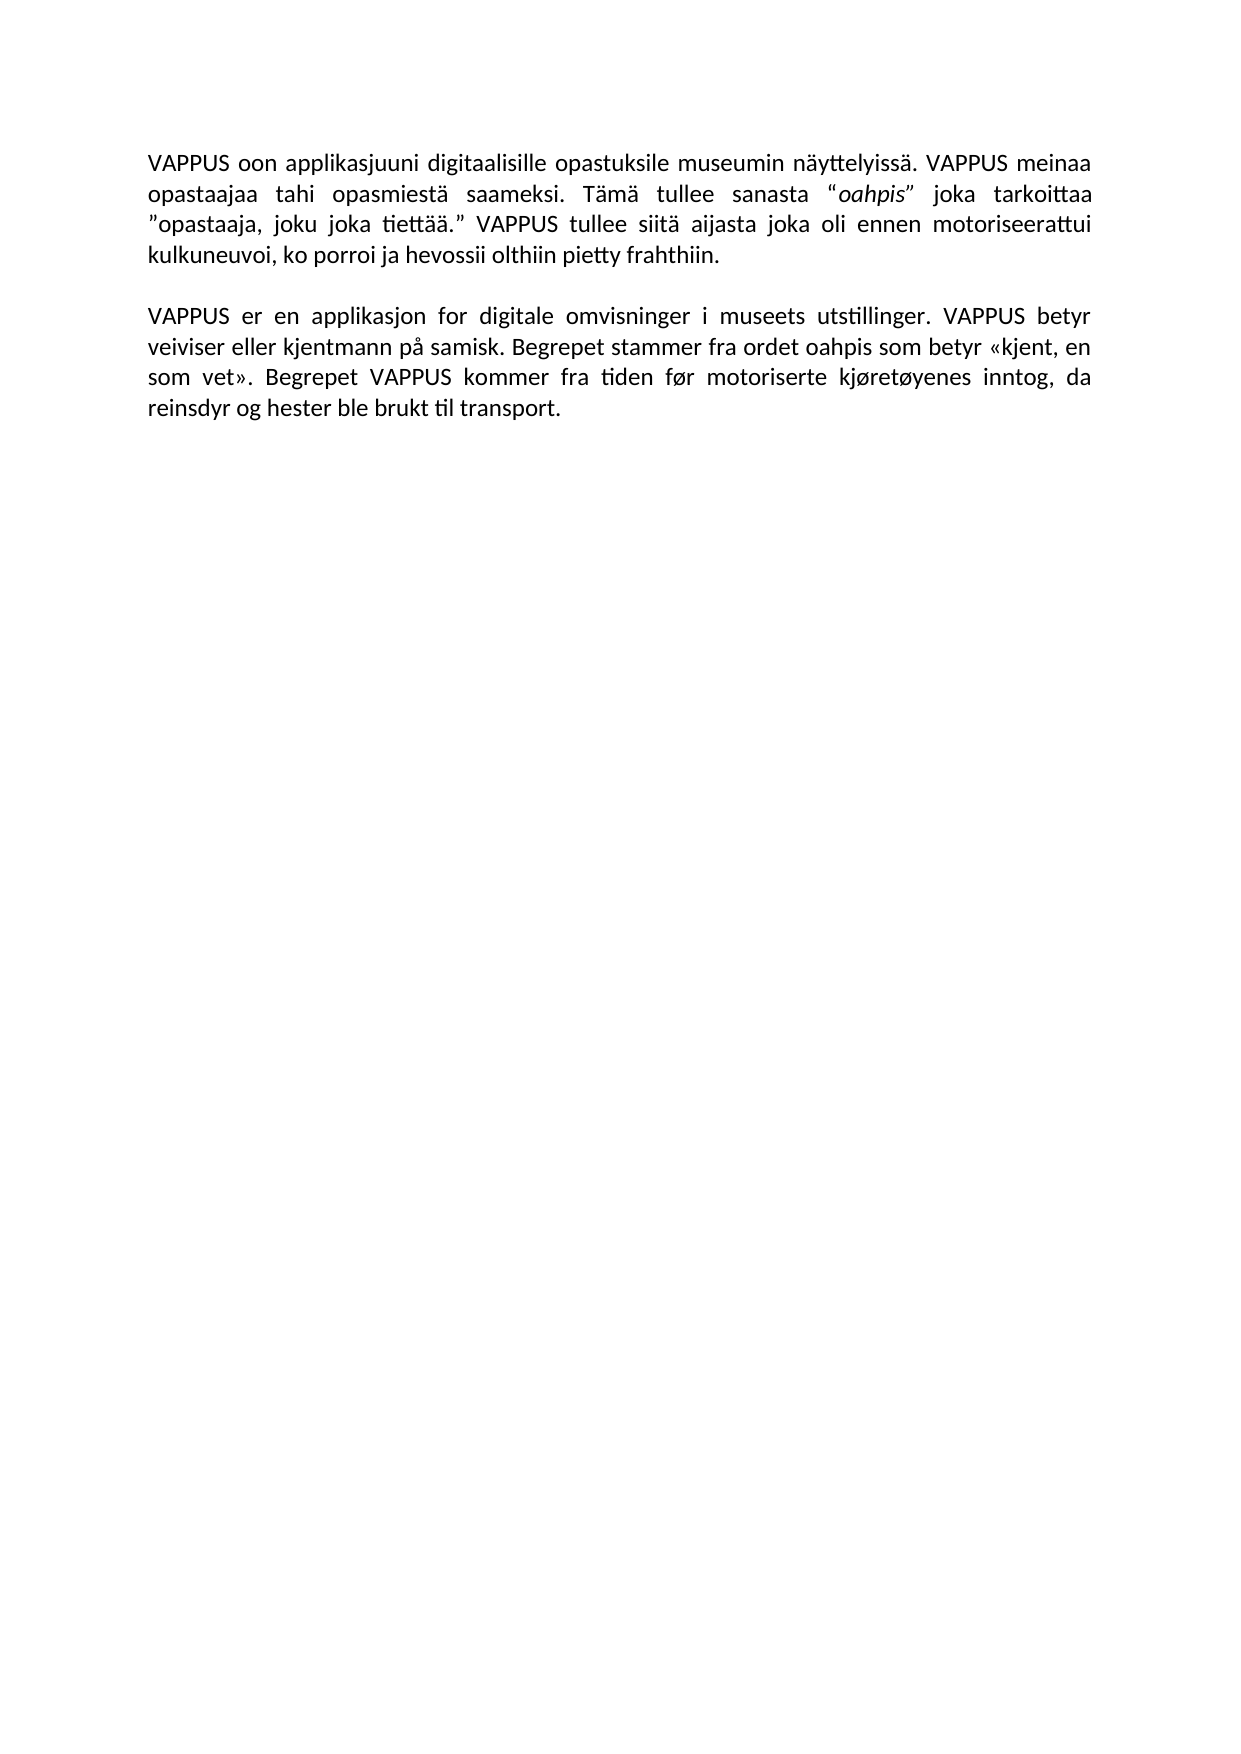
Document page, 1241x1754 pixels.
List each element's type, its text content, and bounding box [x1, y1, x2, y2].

text VAPPUS er en applikasjon for digitale omvisninger i museets utstillinger. VAPPUS betyr veiviser eller kjentmann på samisk. Begrepet stammer fra ordet oahpis som betyr «kjent, en som vet». Begrepet VAPPUS kommer fra tiden før motoriserte kjøretøyenes inntog, da reinsdyr og hester ble brukt til transport. [148, 300, 1093, 422]
text VAPPUS oon applikasjuuni digitaalisille opastuksile museumin näyttelyissä. VAPPUS meinaa opastaajaa tahi opasmiestä saameksi. Tämä tullee sanasta “oahpis” joka tarkoittaa ”opastaaja, joku joka tiettää.” VAPPUS tullee siitä aijasta joka oli ennen motoriseerattui kulkuneuvoi, ko porroi ja hevossii olthiin pietty frahthiin. [148, 148, 1093, 270]
